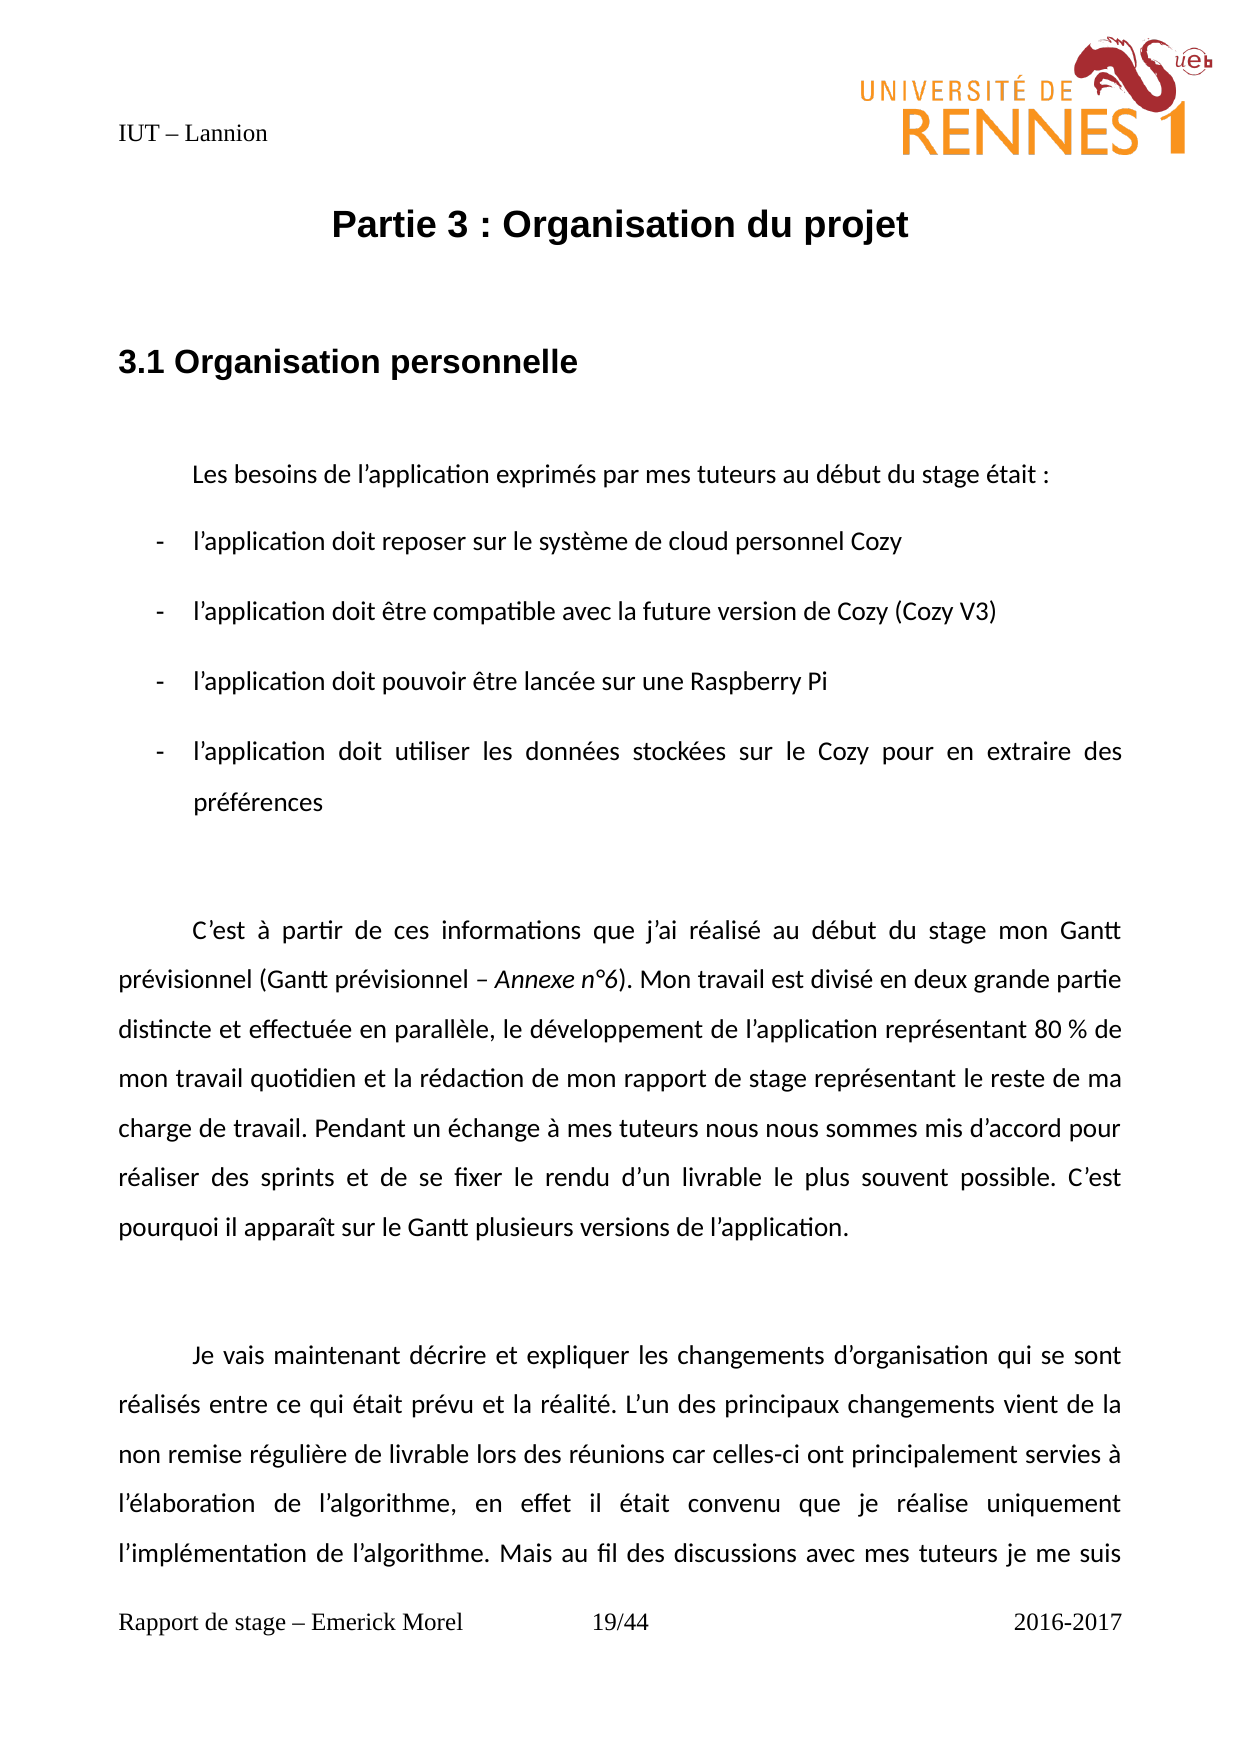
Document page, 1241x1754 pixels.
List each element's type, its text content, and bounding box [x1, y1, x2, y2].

subtitle 3.1 Organisation personnelle [118, 342, 1122, 381]
list l’application doit pouvoir être lancée sur une Raspberry Pi [156, 661, 1122, 698]
list l’application doit utiliser les données stockées sur le Cozy pour en extraire des préférences [156, 731, 1122, 818]
list l’application doit être compatible avec la future version de Cozy (Cozy V3) [156, 592, 1122, 628]
text C’est à partir de ces informations que j’ai réalisé au début du stage mon Gantt prévisionnel (Gantt prévisionnel – Annexe n°6). Mon travail est divisé en deux grande partie distincte et effectuée en parallèle, le développement de l’application représentant 80 % de mon travail quotidien et la rédaction de mon rapport de stage représentant le reste de ma charge de travail. Pendant un échange à mes tuteurs nous nous sommes mis d’accord pour réaliser des sprints et de se fixer le rendu d’un livrable le plus souvent possible. C’est pourquoi il apparaît sur le Gantt plusieurs versions de l’application. [118, 913, 1122, 1243]
list l’application doit reposer sur le système de cloud personnel Cozy [156, 522, 1122, 558]
text Les besoins de l’application exprimés par mes tuteurs au début du stage était : [118, 458, 1122, 491]
picture [858, 34, 1214, 157]
text Je vais maintenant décrire et expliquer les changements d’organisation qui se sont réalisés entre ce qui était prévu et la réalité. L’un des principaux changements vient de la non remise régulière de livrable lors des réunions car celles-ci ont principalement servies à l’élaboration de l’algorithme, en effet il était convenu que je réalise uniquement l’implémentation de l’algorithme. Mais au fil des discussions avec mes tuteurs je me suis [118, 1338, 1122, 1569]
subtitle Partie 3 : Organisation du projet [118, 201, 1122, 245]
